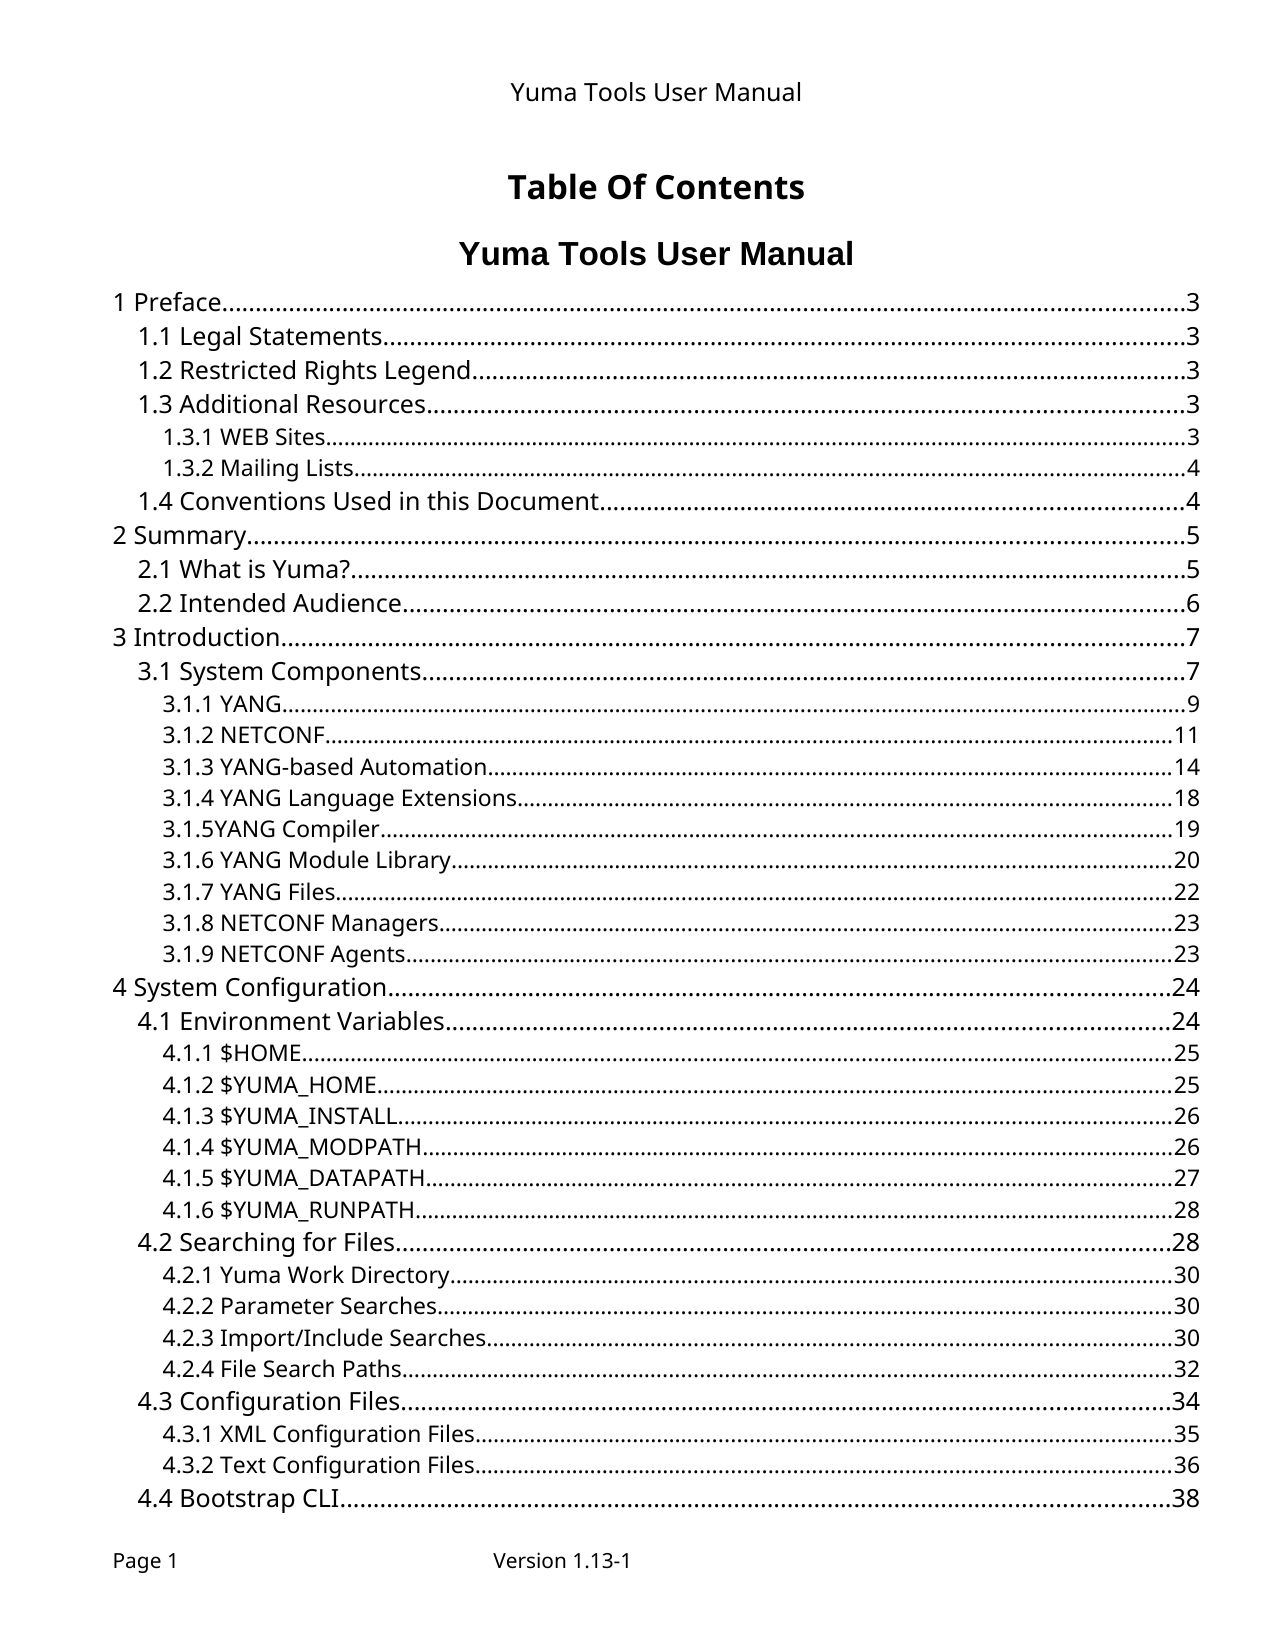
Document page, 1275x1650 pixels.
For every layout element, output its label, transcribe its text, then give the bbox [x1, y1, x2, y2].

text 3.1.2 NETCONF 11 [162, 719, 1200, 751]
text 1.3 Additional Resources 3 [137, 387, 1200, 421]
text 3.1.4 YANG Language Extensions 18 [162, 782, 1200, 813]
text 1.4 Conventions Used in this Document 4 [137, 484, 1200, 518]
text 2.1 What is Yuma? 5 [137, 552, 1200, 586]
text 3 Introduction 7 [112, 620, 1200, 654]
text 4.1 Environment Variables 24 [137, 1003, 1200, 1037]
text 4.4 Bootstrap CLI 38 [137, 1481, 1200, 1514]
text 3.1 System Components 7 [137, 654, 1200, 688]
text 2 Summary 5 [112, 518, 1200, 552]
text 4.1.5 $YUMA_DATAPATH 27 [162, 1162, 1200, 1194]
subtitle Yuma Tools User Manual [112, 234, 1200, 272]
text 1.3.2 Mailing Lists 4 [162, 452, 1200, 484]
text 4.3 Configuration Files 34 [137, 1384, 1200, 1418]
text 3.1.5YANG Compiler 19 [162, 813, 1200, 844]
text 4.1.4 $YUMA_MODPATH 26 [162, 1131, 1200, 1162]
text 4 System Configuration 24 [112, 969, 1200, 1003]
text 4.1.2 $YUMA_HOME 25 [162, 1069, 1200, 1100]
text 1 Preface 3 [112, 285, 1200, 319]
text 3.1.3 YANG-based Automation 14 [162, 751, 1200, 782]
text 2.2 Intended Audience 6 [137, 586, 1200, 620]
text 4.3.1 XML Configuration Files 35 [162, 1418, 1200, 1449]
text 4.1.6 $YUMA_RUNPATH 28 [162, 1194, 1200, 1225]
title Table Of Contents [112, 163, 1200, 209]
text 4.2.2 Parameter Searches 30 [162, 1290, 1200, 1321]
text 4.2.4 File Search Paths 32 [162, 1353, 1200, 1384]
text 3.1.8 NETCONF Managers 23 [162, 907, 1200, 938]
text 3.1.6 YANG Module Library 20 [162, 844, 1200, 876]
text 3.1.9 NETCONF Agents 23 [162, 938, 1200, 969]
text 4.1.1 $HOME 25 [162, 1037, 1200, 1069]
text 4.1.3 $YUMA_INSTALL 26 [162, 1100, 1200, 1131]
text 4.3.2 Text Configuration Files 36 [162, 1449, 1200, 1481]
text 1.1 Legal Statements 3 [137, 319, 1200, 353]
text 4.2 Searching for Files 28 [137, 1225, 1200, 1259]
text 4.2.1 Yuma Work Directory 30 [162, 1259, 1200, 1290]
text 3.1.7 YANG Files 22 [162, 876, 1200, 907]
text 3.1.1 YANG 9 [162, 688, 1200, 719]
text 1.2 Restricted Rights Legend 3 [137, 353, 1200, 387]
text 4.2.3 Import/Include Searches 30 [162, 1321, 1200, 1353]
text 1.3.1 WEB Sites 3 [162, 421, 1200, 452]
